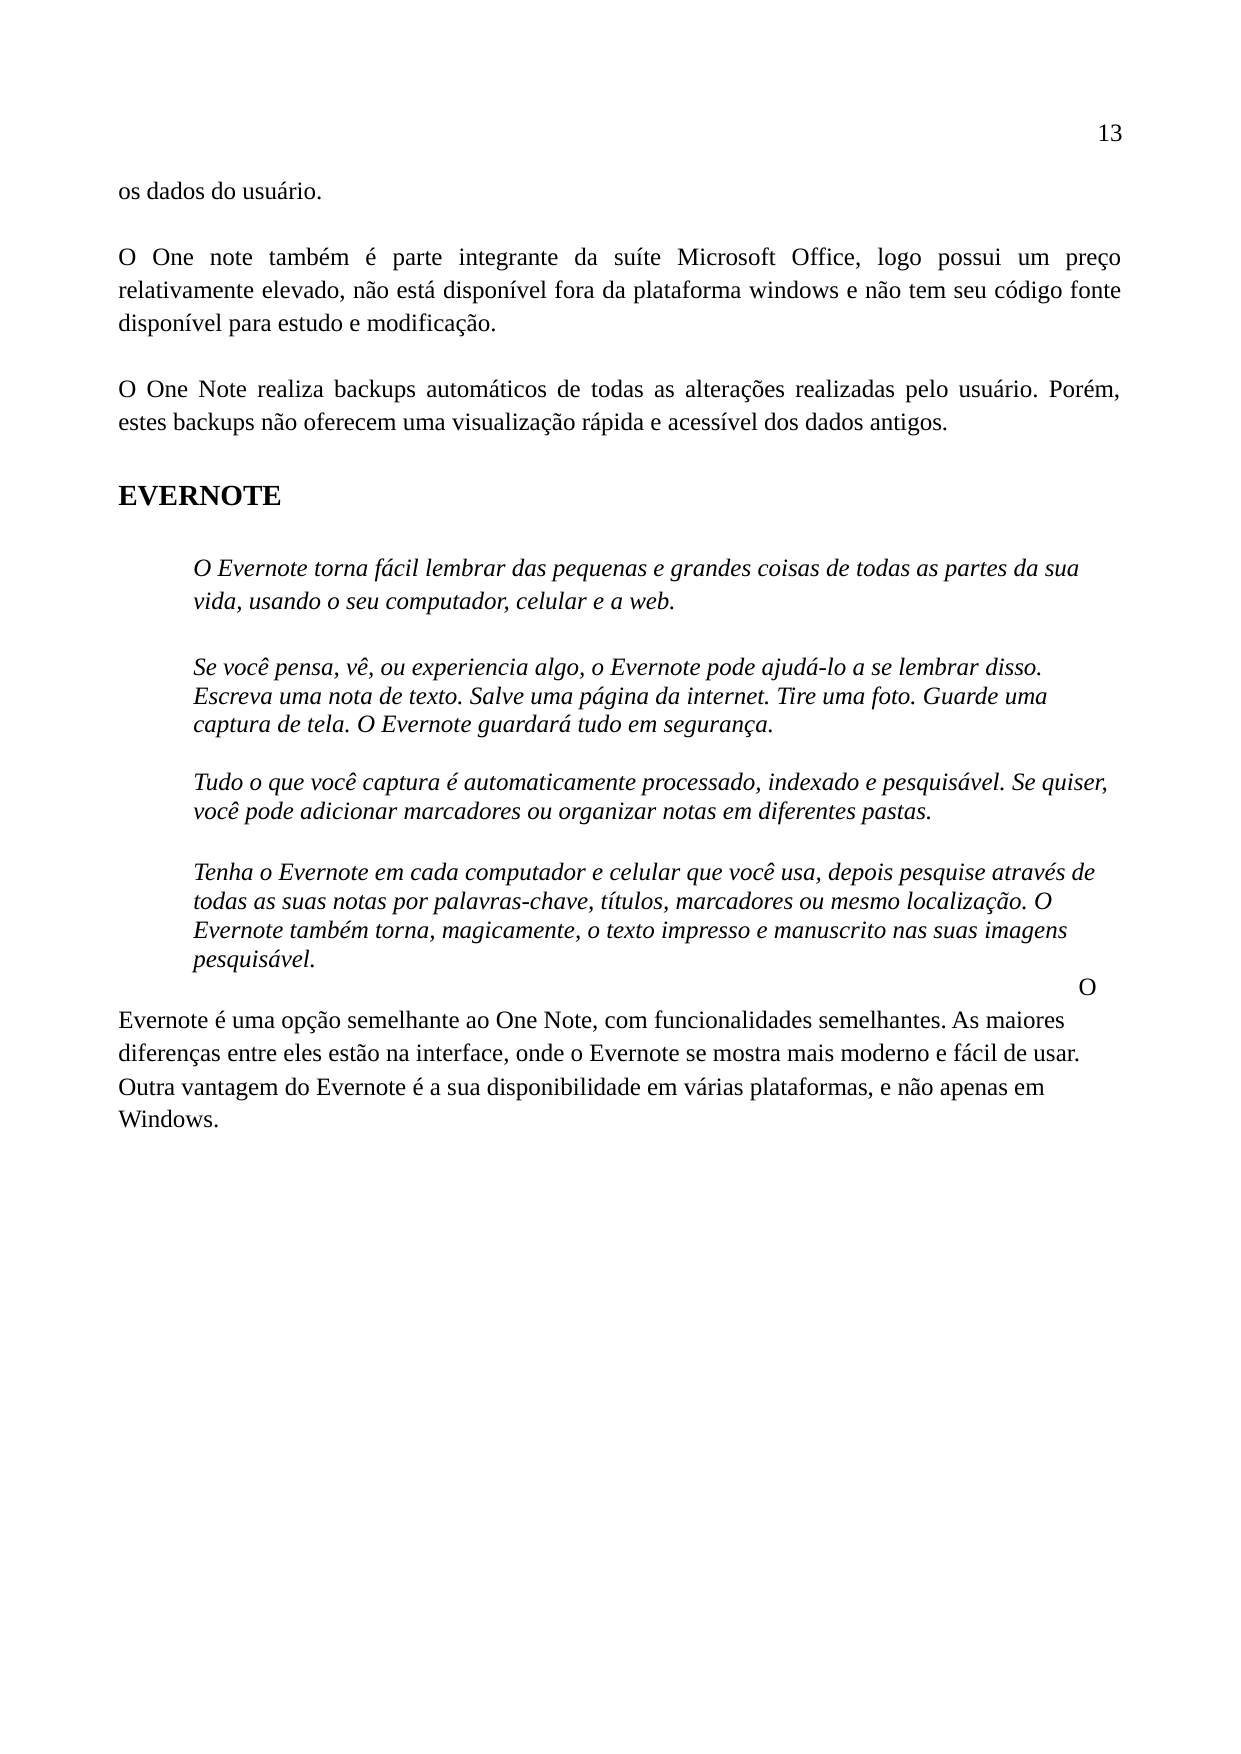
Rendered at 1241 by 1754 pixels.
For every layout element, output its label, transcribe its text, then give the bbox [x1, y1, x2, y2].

text Tenha o Evernote em cada computador e celular que você usa, depois pesquise através de todas as suas notas por palavras-chave, títulos, marcadores ou mesmo localização. O Evernote também torna, magicamente, o texto impresso e manuscrito nas suas imagens pesquisável. [193, 857, 1122, 972]
subtitle EVERNOTE [118, 478, 1122, 512]
text O Evernote torna fácil lembrar das pequenas e grandes coisas de todas as partes da sua vida, usando o seu computador, celular e a web. [193, 553, 1122, 648]
text Tudo o que você captura é automaticamente processado, indexado e pesquisável. Se quiser, você pode adicionar marcadores ou organizar notas em diferentes pastas. [193, 767, 1122, 824]
text O One note também é parte integrante da suíte Microsoft Office, logo possui um preço relativamente elevado, não está disponível fora da plataforma windows e não tem seu código fonte disponível para estudo e modificação. [118, 242, 1122, 337]
text O Evernote é uma opção semelhante ao One Note, com funcionalidades semelhantes. As maiores diferenças entre eles estão na interface, onde o Evernote se mostra mais moderno e fácil de usar. Outra vantagem do Evernote é a sua disponibilidade em várias plataformas, e não apenas em Windows. [118, 972, 1122, 1133]
text Se você pensa, vê, ou experiencia algo, o Evernote pode ajudá-lo a se lembrar disso. Escreva uma nota de texto. Salve uma página da internet. Tire uma foto. Guarde uma captura de tela. O Evernote guardará tudo em segurança. [193, 652, 1122, 738]
text os dados do usuário. [118, 176, 1122, 205]
text O One Note realiza backups automáticos de todas as alterações realizadas pelo usuário. Porém, estes backups não oferecem uma visualização rápida e acessível dos dados antigos. [118, 374, 1122, 436]
